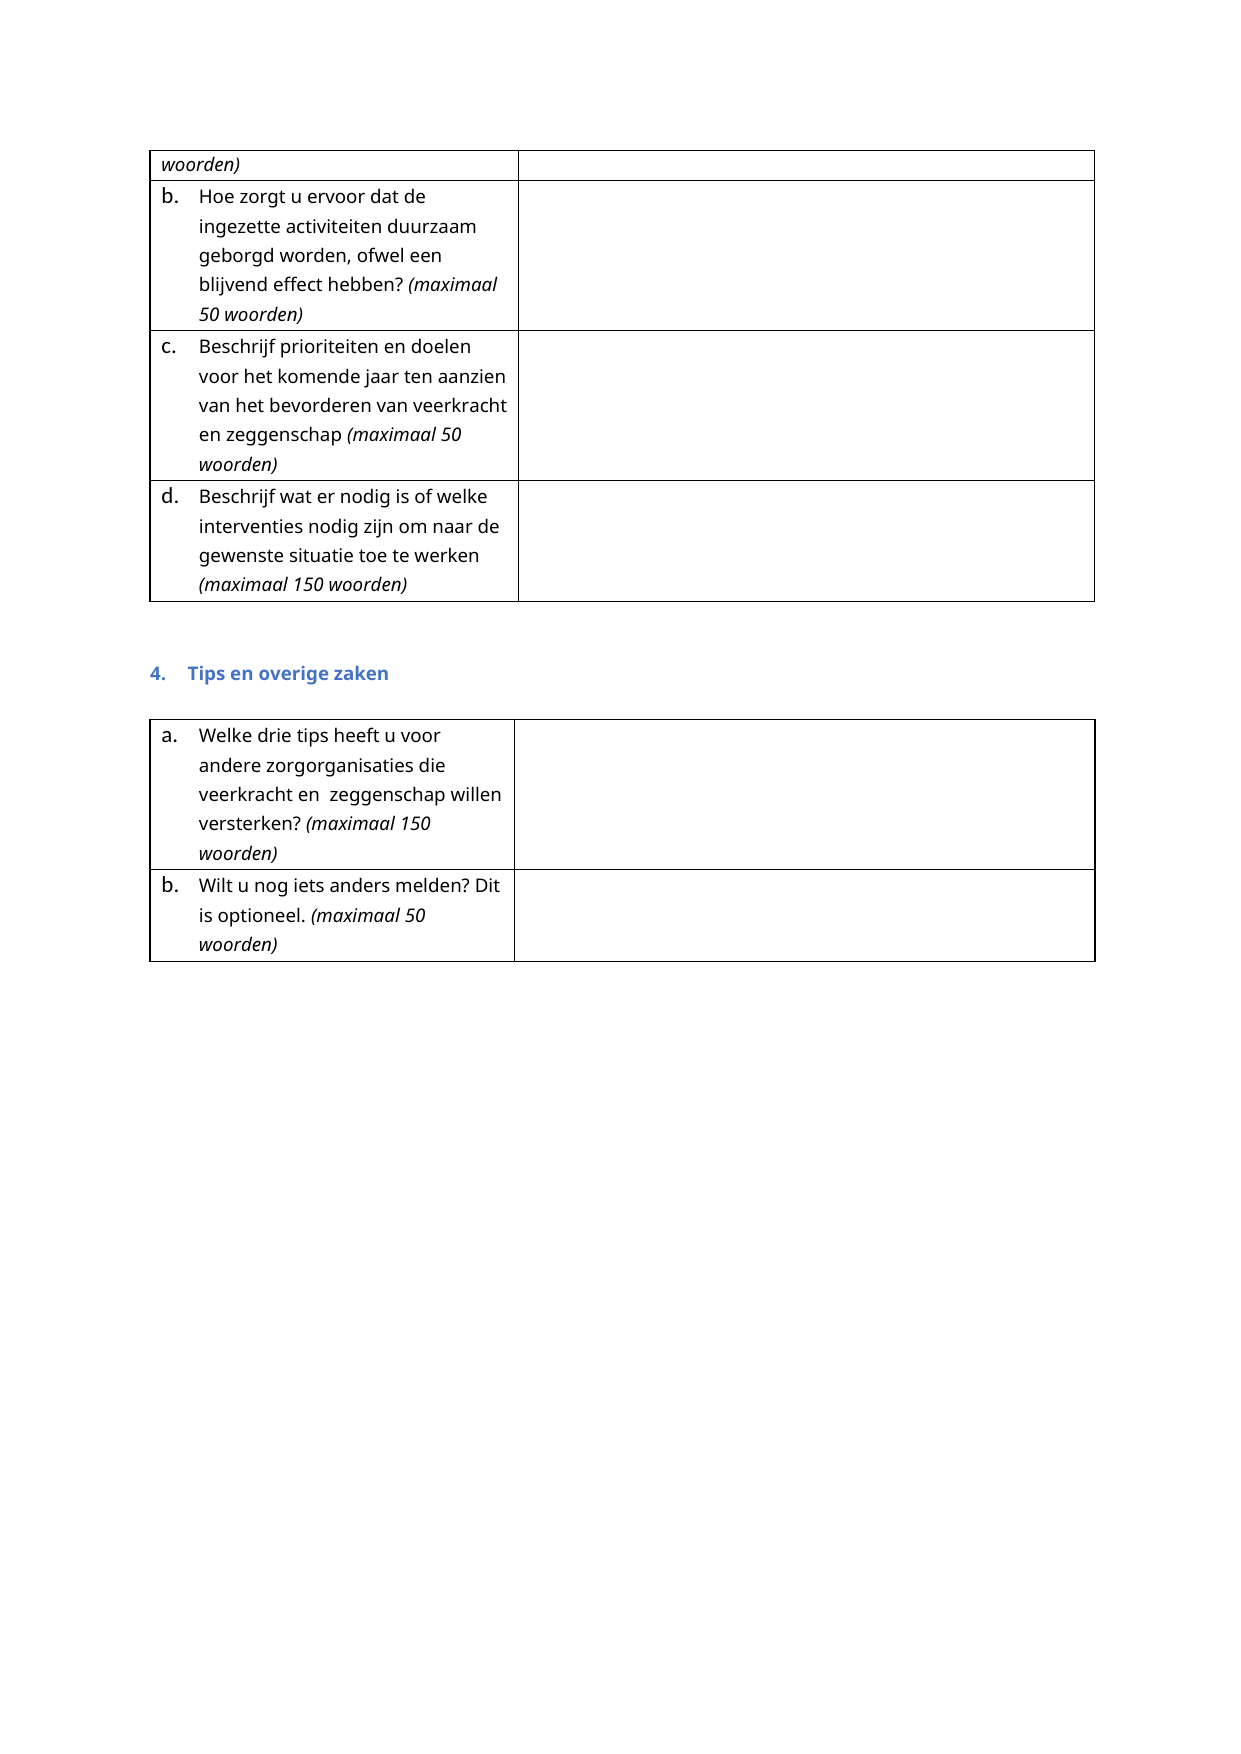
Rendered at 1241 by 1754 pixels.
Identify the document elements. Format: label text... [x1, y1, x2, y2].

table_header woorden) [151, 151, 518, 180]
table_cell [519, 481, 1094, 601]
table_cell [515, 870, 1094, 961]
table_header [515, 720, 1094, 869]
table_cell Wilt u nog iets anders melden? Dit is optioneel. (maximaal 50 woorden) [151, 870, 514, 961]
table_cell [519, 181, 1094, 330]
table_cell Hoe zorgt u ervoor dat de ingezette activiteiten duurzaam geborgd worden, ofwel een blijvend effect hebben? (maximaal 50 woorden) [151, 181, 518, 330]
table_header Welke drie tips heeft u voor andere zorgorganisaties die veerkracht en zeggenschap willen versterken? (maximaal 150 woorden) [151, 720, 514, 869]
table_cell Beschrijf wat er nodig is of welke interventies nodig zijn om naar de gewenste situatie toe te werken (maximaal 150 woorden) [151, 481, 518, 601]
list Tips en overige zaken [150, 661, 1090, 686]
table_cell Beschrijf prioriteiten en doelen voor het komende jaar ten aanzien van het bevorderen van veerkracht en zeggenschap (maximaal 50 woorden) [151, 331, 518, 480]
table_header [519, 151, 1094, 180]
table_cell [519, 331, 1094, 480]
